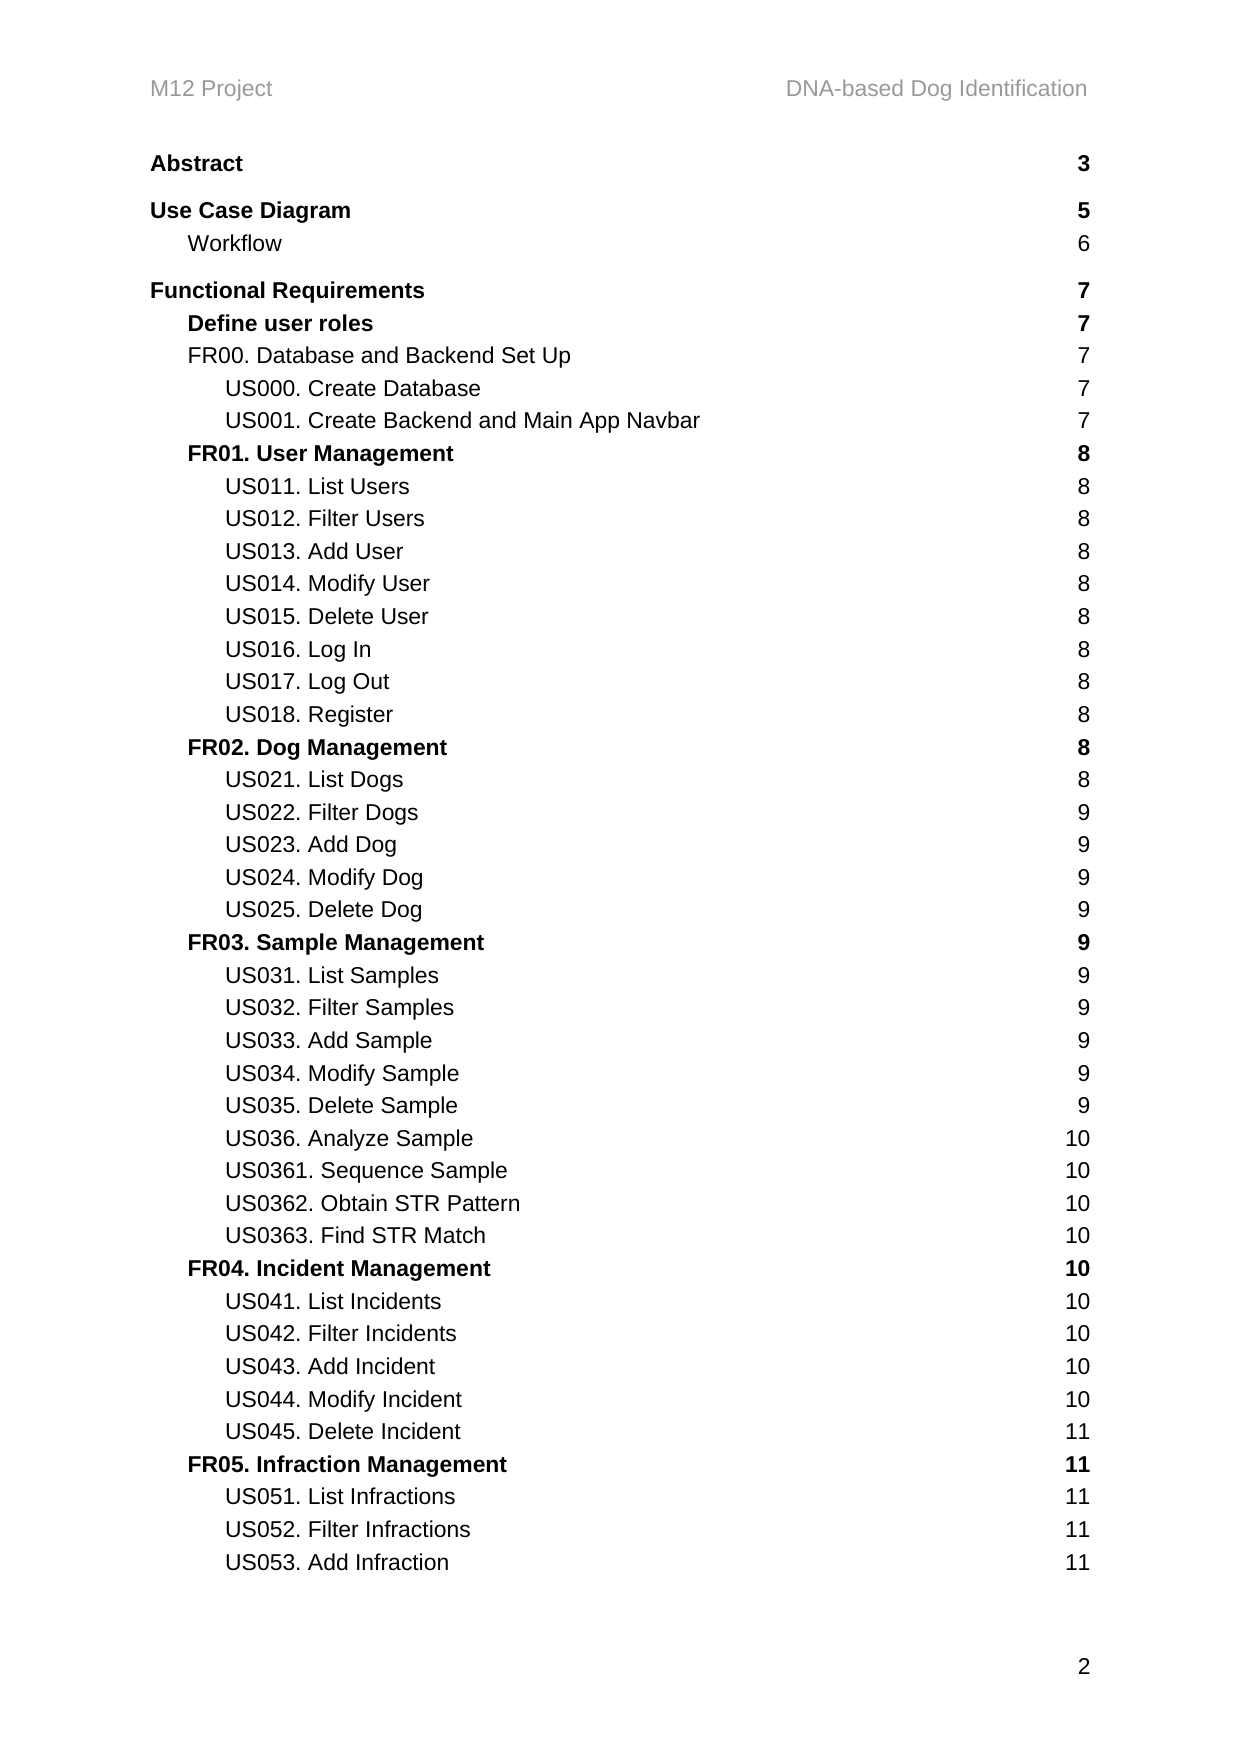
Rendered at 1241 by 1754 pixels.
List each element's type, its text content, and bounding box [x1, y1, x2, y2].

text Abstract 3 [150, 150, 1090, 176]
text US044. Modify Incident 10 [225, 1386, 1090, 1412]
text US015. Delete User 8 [225, 603, 1090, 629]
text US017. Log Out 8 [225, 668, 1090, 694]
text US042. Filter Incidents 10 [225, 1320, 1090, 1347]
text US011. List Users 8 [225, 473, 1090, 499]
text US000. Create Database 7 [225, 375, 1090, 401]
text US024. Modify Dog 9 [225, 864, 1090, 890]
text US031. List Samples 9 [225, 962, 1090, 988]
text US052. Filter Infractions 11 [225, 1516, 1090, 1542]
text US023. Add Dog 9 [225, 831, 1090, 858]
text FR04. Incident Management 10 [187, 1255, 1090, 1281]
text Workflow 6 [187, 230, 1090, 256]
text US035. Delete Sample 9 [225, 1092, 1090, 1118]
text US012. Filter Users 8 [225, 505, 1090, 532]
text US043. Add Incident 10 [225, 1353, 1090, 1379]
text US0363. Find STR Match 10 [225, 1222, 1090, 1249]
text FR03. Sample Management 9 [187, 929, 1090, 955]
text FR05. Infraction Management 11 [187, 1451, 1090, 1477]
text US013. Add User 8 [225, 538, 1090, 564]
text US018. Register 8 [225, 701, 1090, 727]
text US053. Add Infraction 11 [225, 1548, 1090, 1575]
text Define user roles 7 [187, 309, 1090, 336]
text US045. Delete Incident 11 [225, 1418, 1090, 1444]
text US021. List Dogs 8 [225, 766, 1090, 792]
text US036. Analyze Sample 10 [225, 1125, 1090, 1151]
text US033. Add Sample 9 [225, 1027, 1090, 1053]
text US032. Filter Samples 9 [225, 994, 1090, 1021]
text US001. Create Backend and Main App Navbar 7 [225, 407, 1090, 434]
text FR00. Database and Backend Set Up 7 [187, 342, 1090, 368]
text US025. Delete Dog 9 [225, 896, 1090, 923]
text US014. Modify User 8 [225, 570, 1090, 597]
text US022. Filter Dogs 9 [225, 799, 1090, 825]
text Use Case Diagram 5 [150, 197, 1090, 223]
text US034. Modify Sample 9 [225, 1059, 1090, 1086]
text FR02. Dog Management 8 [187, 733, 1090, 760]
text Functional Requirements 7 [150, 277, 1090, 303]
text US041. List Incidents 10 [225, 1288, 1090, 1314]
text US016. Log In 8 [225, 636, 1090, 662]
text US051. List Infractions 11 [225, 1483, 1090, 1510]
text FR01. User Management 8 [187, 440, 1090, 466]
text US0362. Obtain STR Pattern 10 [225, 1190, 1090, 1216]
text US0361. Sequence Sample 10 [225, 1157, 1090, 1184]
